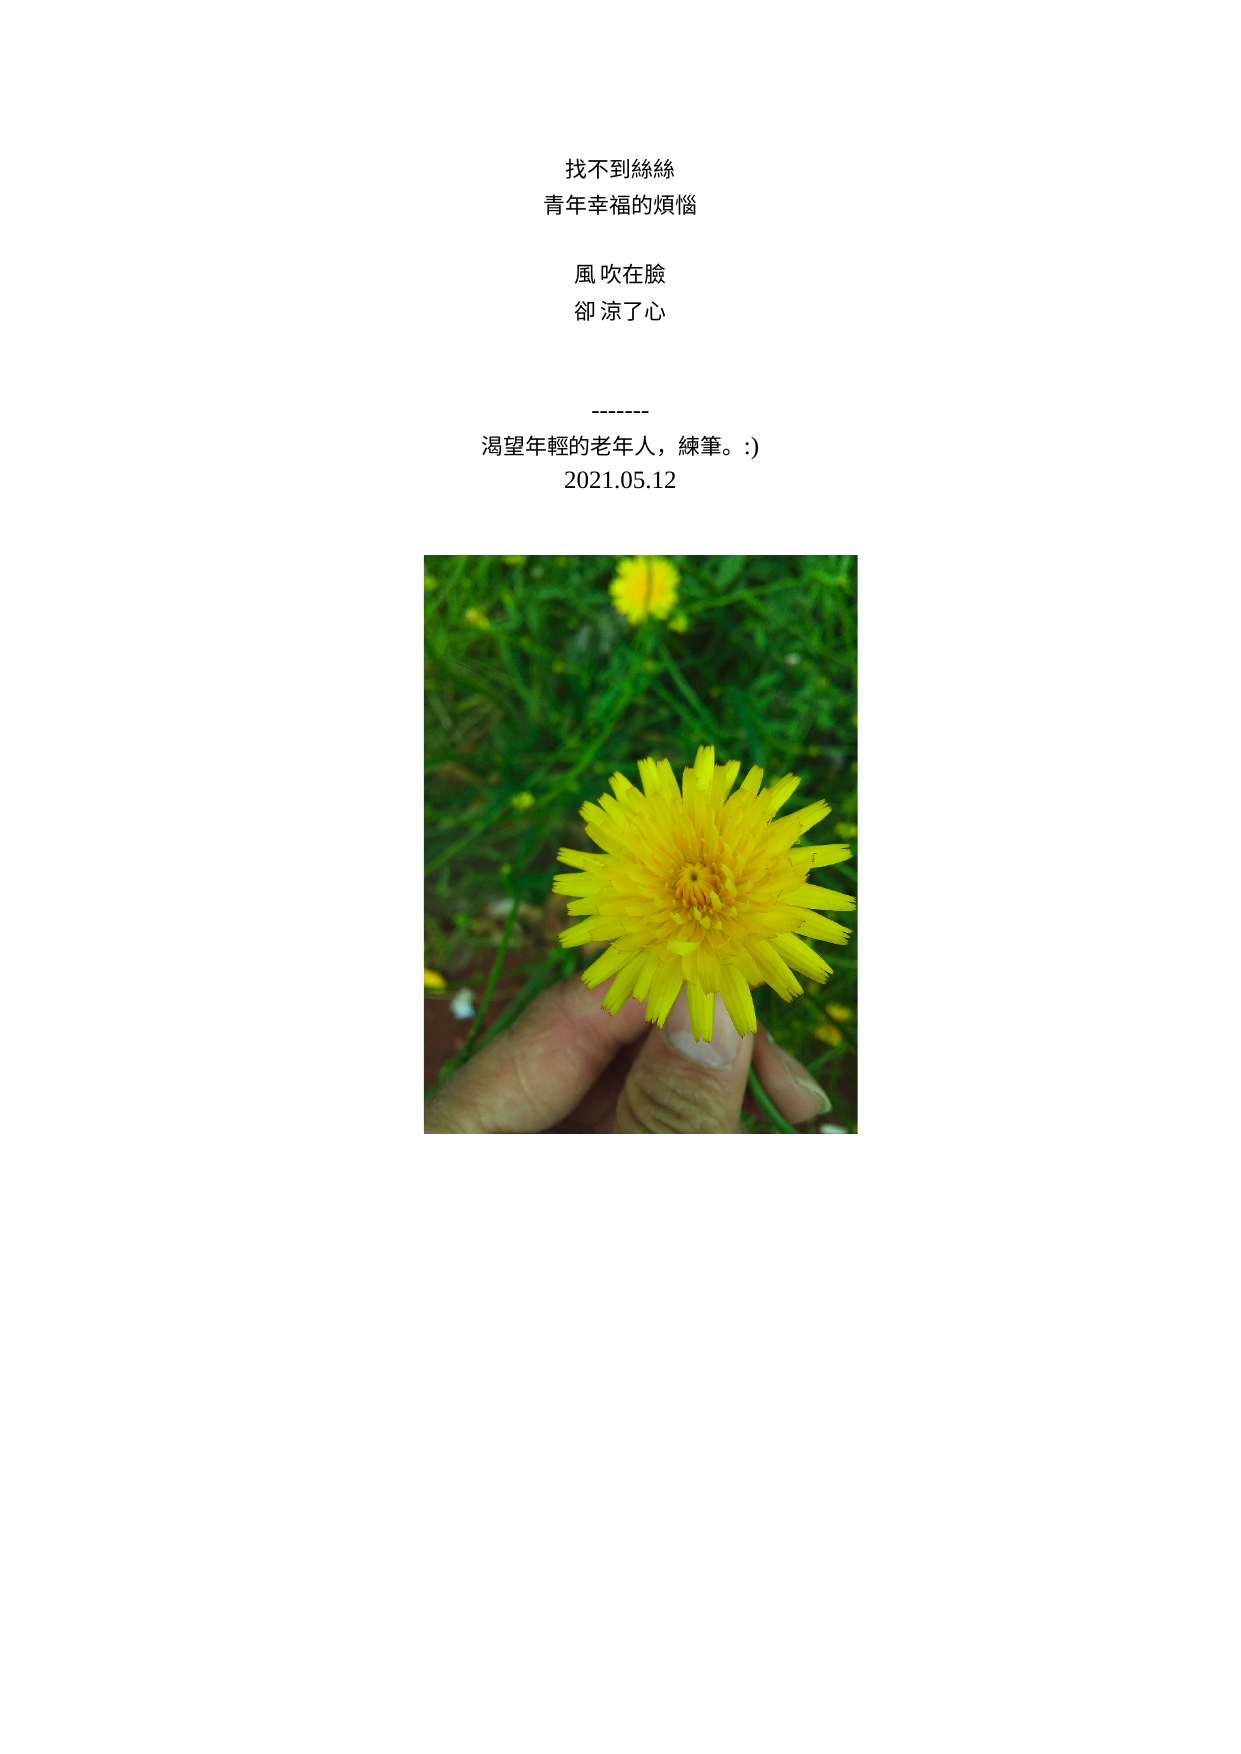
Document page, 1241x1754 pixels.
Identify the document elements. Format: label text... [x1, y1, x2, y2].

text 找不到絲絲 青年幸福的煩惱 風 吹在臉 卻 涼了心 ------- 渴望年輕的老年人，練筆。:) 2021.05.12 [118, 118, 1122, 527]
picture [423, 555, 858, 1134]
